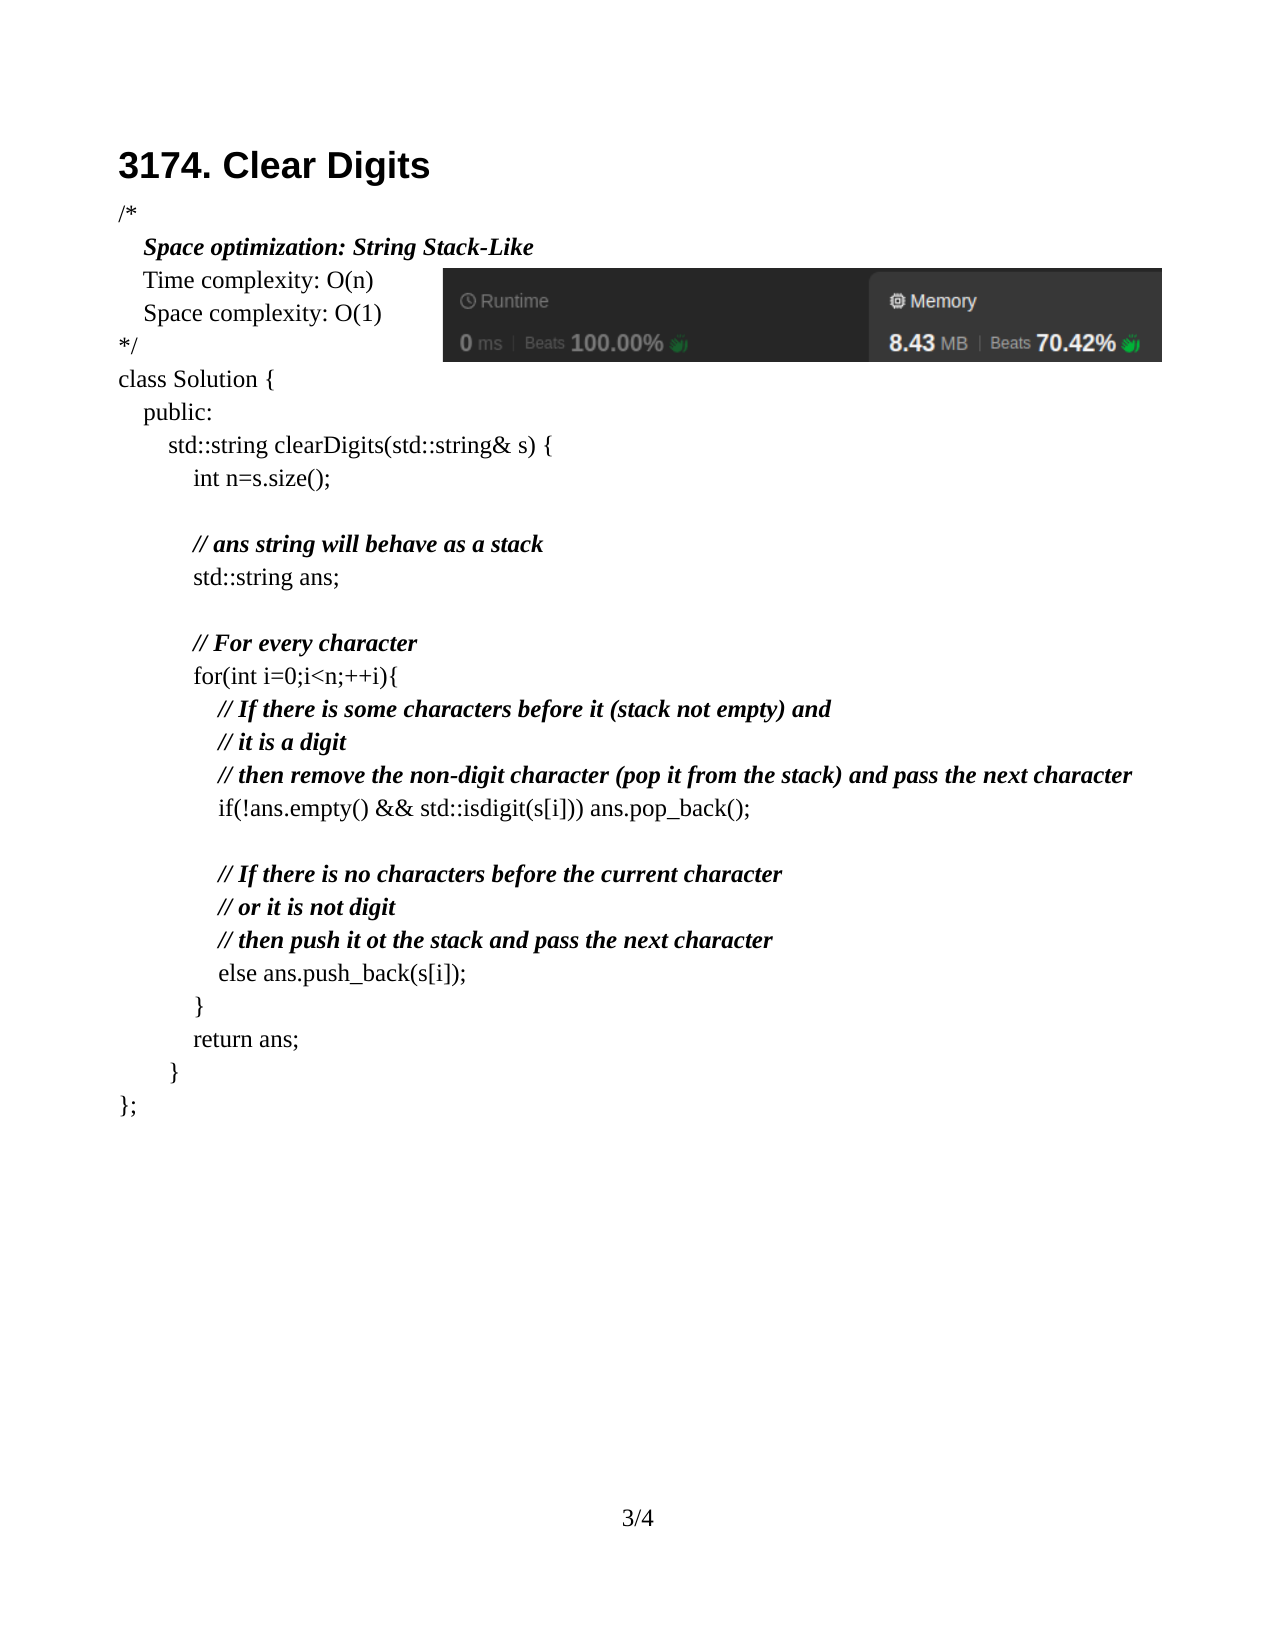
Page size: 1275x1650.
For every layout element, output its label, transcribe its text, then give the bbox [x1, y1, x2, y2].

text // If there is some characters before it (stack not empty) and [118, 694, 1157, 723]
text */ [118, 331, 442, 359]
text } [118, 1057, 1157, 1086]
text for(int i=0;i<n;++i){ [118, 661, 1157, 690]
text } [118, 991, 1157, 1020]
text if(!ans.empty() && std::isdigit(s[i])) ans.pop_back(); [118, 793, 1157, 822]
text // then remove the non-digit character (pop it from the stack) and pass the next character [118, 760, 1157, 789]
text Time complexity: O(n) [118, 265, 1157, 293]
text Space complexity: O(1) [118, 298, 442, 327]
text Space optimization: String Stack-Like [118, 232, 1157, 261]
text // ans string will behave as a stack [118, 529, 1157, 558]
text int n=s.size(); [118, 463, 1157, 492]
text // it is a digit [118, 727, 1157, 756]
text // or it is not digit [118, 892, 1157, 921]
text // then push it ot the stack and pass the next character [118, 925, 1157, 954]
text return ans; [118, 1024, 1157, 1053]
text }; [118, 1090, 1157, 1119]
text public: [118, 397, 1157, 426]
text else ans.push_back(s[i]); [118, 958, 1157, 987]
text /* [118, 199, 1157, 227]
text std::string ans; [118, 562, 1157, 591]
subtitle 3174. Clear Digits [118, 143, 1157, 186]
text // If there is no characters before the current character [118, 859, 1157, 888]
picture [442, 268, 1162, 362]
text // For every character [118, 628, 1157, 657]
text class Solution { [118, 364, 1157, 393]
text std::string clearDigits(std::string& s) { [118, 430, 1157, 459]
